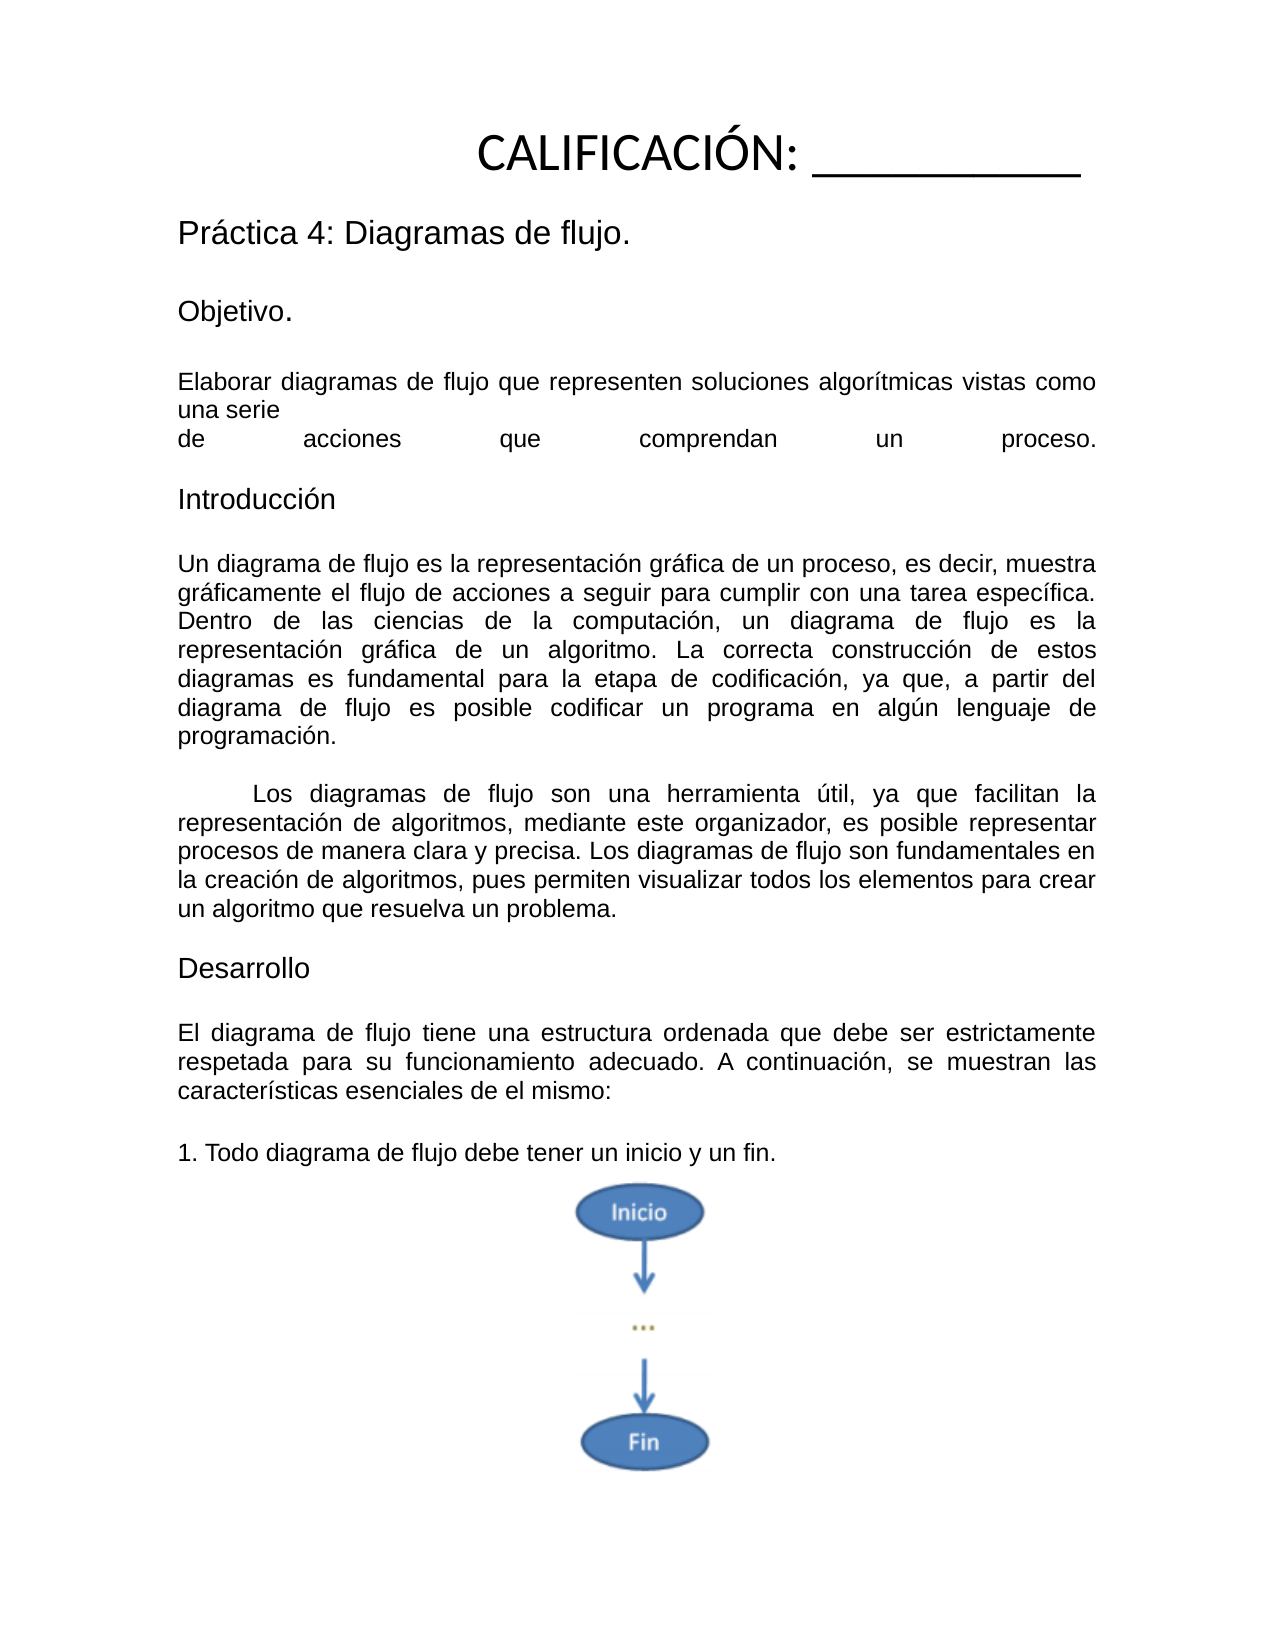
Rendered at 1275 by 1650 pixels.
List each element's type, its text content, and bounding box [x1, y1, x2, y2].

text Práctica 4: Diagramas de flujo. [177, 213, 1098, 251]
text de acciones que comprendan un proceso. [177, 424, 1098, 482]
text Introducción [177, 482, 1098, 515]
text Los diagramas de flujo son una herramienta útil, ya que facilitan la representación de algoritmos, mediante este organizador, es posible representar procesos de manera clara y precisa. Los diagramas de flujo son fundamentales en la creación de algoritmos, pues permiten visualizar todos los elementos para crear un algoritmo que resuelva un problema. [177, 779, 1098, 923]
text Desarrollo [177, 951, 1098, 985]
text CALIFICACIÓN: __________ [177, 118, 1098, 184]
text Un diagrama de flujo es la representación gráfica de un proceso, es decir, muestra gráficamente el flujo de acciones a seguir para cumplir con una tarea específica. Dentro de las ciencias de la computación, un diagrama de flujo es la representación gráfica de un algoritmo. La correcta construcción de estos diagramas es fundamental para la etapa de codificación, ya que, a partir del diagrama de flujo es posible codificar un programa en algún lenguaje de programación. [177, 549, 1098, 750]
text 1. Todo diagrama de flujo debe tener un inicio y un fin. [177, 1138, 1098, 1167]
text Objetivo. [177, 290, 1098, 328]
text Elaborar diagramas de flujo que representen soluciones algorítmicas vistas como una serie [177, 367, 1098, 424]
text El diagrama de flujo tiene una estructura ordenada que debe ser estrictamente respetada para su funcionamiento adecuado. A continuación, se muestran las características esenciales de el mismo: [177, 1018, 1098, 1105]
